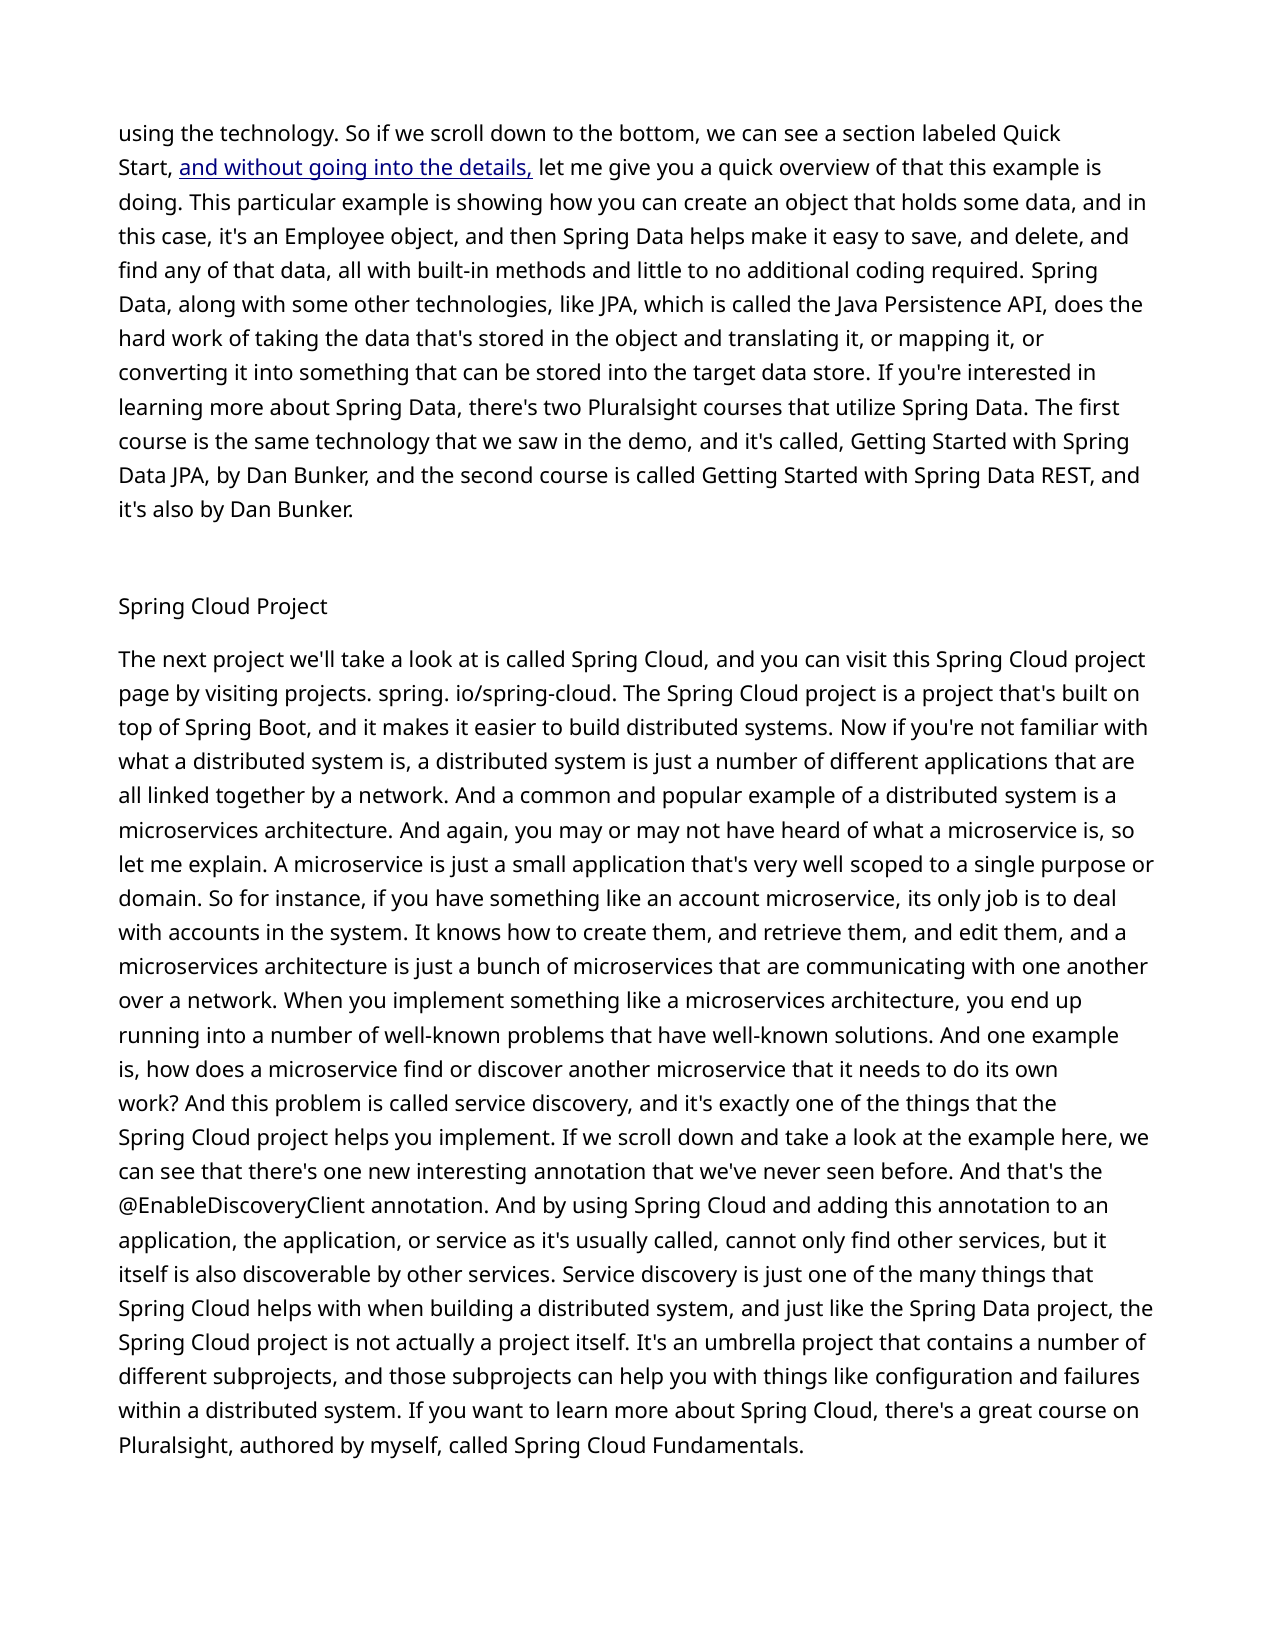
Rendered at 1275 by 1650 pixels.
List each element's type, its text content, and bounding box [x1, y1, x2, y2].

text The next project we'll take a look at is called Spring Cloud, and you can visit this Spring Cloud project page by visiting projects. spring. io/spring-cloud. The Spring Cloud project is a project that's built on top of Spring Boot, and it makes it easier to build distributed systems. Now if you're not familiar with what a distributed system is, a distributed system is just a number of different applications that are all linked together by a network. And a common and popular example of a distributed system is a microservices architecture. And again, you may or may not have heard of what a microservice is, so let me explain. A microservice is just a small application that's very well scoped to a single purpose or domain. So for instance, if you have something like an account microservice, its only job is to deal with accounts in the system. It knows how to create them, and retrieve them, and edit them, and a microservices architecture is just a bunch of microservices that are communicating with one another over a network. When you implement something like a microservices architecture, you end up running into a number of well-known problems that have well-known solutions. And one example is, how does a microservice find or discover another microservice that it needs to do its own work? And this problem is called service discovery, and it's exactly one of the things that the Spring Cloud project helps you implement. If we scroll down and take a look at the example here, we can see that there's one new interesting annotation that we've never seen before. And that's the @EnableDiscoveryClient annotation. And by using Spring Cloud and adding this annotation to an application, the application, or service as it's usually called, cannot only find other services, but it itself is also discoverable by other services. Service discovery is just one of the many things that Spring Cloud helps with when building a distributed system, and just like the Spring Data project, the Spring Cloud project is not actually a project itself. It's an umbrella project that contains a number of different subprojects, and those subprojects can help you with things like configuration and failures within a distributed system. If you want to learn more about Spring Cloud, there's a great course on Pluralsight, authored by myself, called Spring Cloud Fundamentals. [118, 644, 1157, 1459]
subtitle Spring Cloud Project [118, 591, 1157, 620]
text using the technology. So if we scroll down to the bottom, we can see a section labeled Quick Start, and without going into the details, let me give you a quick overview of that this example is doing. This particular example is showing how you can create an object that holds some data, and in this case, it's an Employee object, and then Spring Data helps make it easy to save, and delete, and find any of that data, all with built-in methods and little to no additional coding required. Spring Data, along with some other technologies, like JPA, which is called the Java Persistence API, does the hard work of taking the data that's stored in the object and translating it, or mapping it, or converting it into something that can be stored into the target data store. If you're interested in learning more about Spring Data, there's two Pluralsight courses that utilize Spring Data. The first course is the same technology that we saw in the demo, and it's called, Getting Started with Spring Data JPA, by Dan Bunker, and the second course is called Getting Started with Spring Data REST, and it's also by Dan Bunker. [118, 118, 1157, 524]
